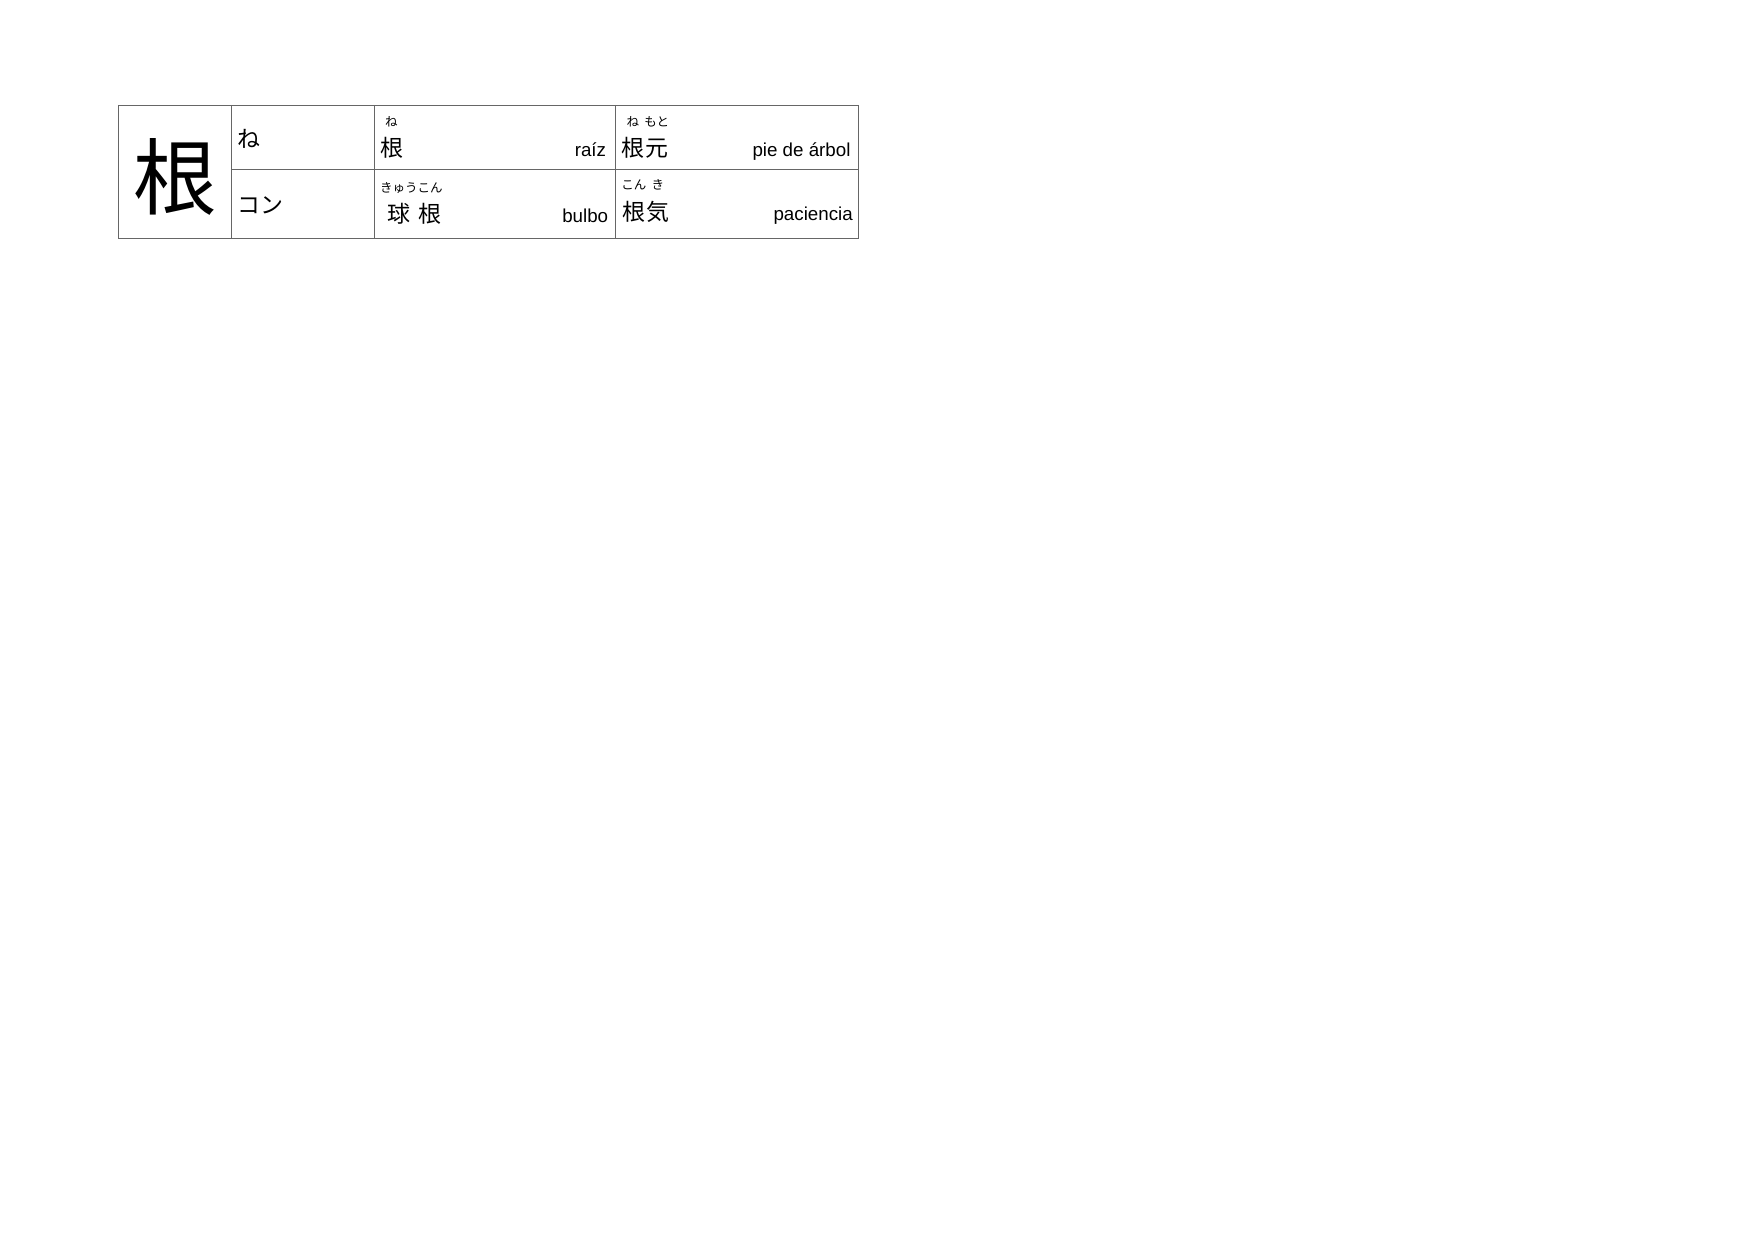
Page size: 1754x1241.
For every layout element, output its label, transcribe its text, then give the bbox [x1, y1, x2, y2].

table_header 根ね元もと pie de árbol [616, 106, 858, 168]
table_header ね [232, 106, 374, 168]
table_cell 根こん気き paciencia [616, 170, 858, 238]
table_header 根 [119, 106, 231, 238]
table_cell 球きゅう根こん bulbo [375, 170, 615, 238]
table_cell コン [232, 170, 374, 238]
table_header 根ね raíz [375, 106, 615, 168]
